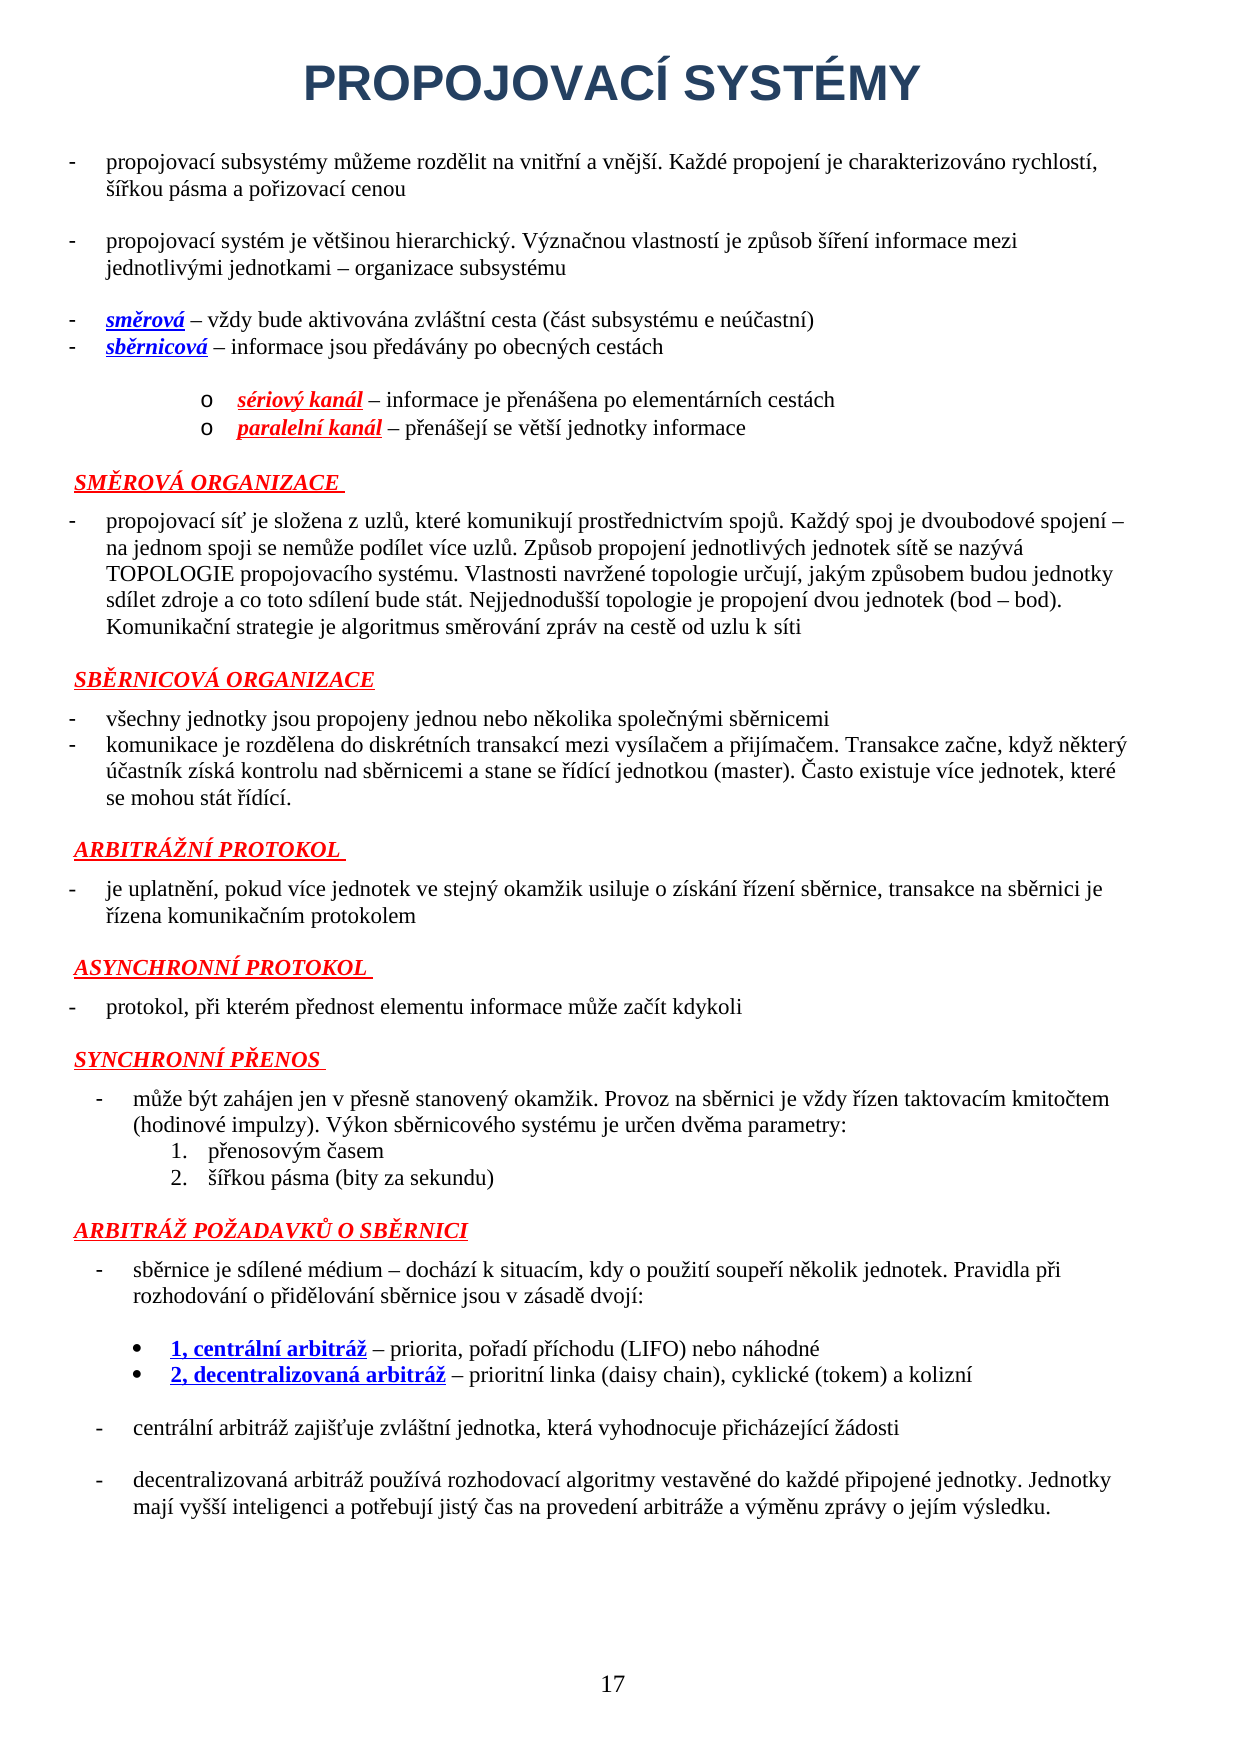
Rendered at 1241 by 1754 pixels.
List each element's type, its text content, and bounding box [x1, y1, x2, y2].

list propojovací systém je většinou hierarchický. Význačnou vlastností je způsob šíření informace mezi jednotlivými jednotkami – organizace subsystému [90, 227, 1137, 280]
list přenosovým časem [170, 1138, 1137, 1164]
list decentralizovaná arbitráž používá rozhodovací algoritmy vestavěné do každé připojené jednotky. Jednotky mají vyšší inteligenci a potřebují jistý čas na provedení arbitráže a výměnu zprávy o jejím výsledku. [95, 1466, 1137, 1519]
list všechny jednotky jsou propojeny jednou nebo několika společnými sběrnicemi [90, 704, 1137, 731]
list komunikace je rozdělena do diskrétních transakcí mezi vysílačem a přijímačem. Transakce začne, když některý účastník získá kontrolu nad sběrnicemi a stane se řídící jednotkou (master). Často existuje více jednotek, které se mohou stát řídící. [90, 731, 1137, 810]
list 2, decentralizovaná arbitráž – prioritní linka (daisy chain), cyklické (tokem) a kolizní [133, 1361, 1093, 1387]
text SBĚRNICOVÁ ORGANIZACE [74, 666, 1151, 692]
text ARBITRÁŽ POŽADAVKŮ O SBĚRNICI [74, 1217, 1151, 1243]
list propojovací subsystémy můžeme rozdělit na vnitřní a vnější. Každé propojení je charakterizováno rychlostí, šířkou pásma a pořizovací cenou [90, 148, 1137, 201]
list paralelní kanál – přenášejí se větší jednotky informace [222, 414, 1137, 442]
text SYNCHRONNÍ PŘENOS [74, 1046, 1151, 1072]
list směrová – vždy bude aktivována zvláštní cesta (část subsystému e neúčastní) [90, 306, 1137, 333]
list propojovací síť je složena z uzlů, které komunikují prostřednictvím spojů. Každý spoj je dvoubodové spojení – na jednom spoji se nemůže podílet více uzlů. Způsob propojení jednotlivých jednotek sítě se nazývá TOPOLOGIE propojovacího systému. Vlastnosti navržené topologie určují, jakým způsobem budou jednotky sdílet zdroje a co toto sdílení bude stát. Nejjednodušší topologie je propojení dvou jednotek (bod – bod). Komunikační strategie je algoritmus směrování zpráv na cestě od uzlu k síti [90, 507, 1137, 639]
list může být zahájen jen v přesně stanovený okamžik. Provoz na sběrnici je vždy řízen taktovacím kmitočtem (hodinové impulzy). Výkon sběrnicového systému je určen dvěma parametry: [95, 1085, 1137, 1138]
list šířkou pásma (bity za sekundu) [170, 1164, 1137, 1190]
text SMĚROVÁ ORGANIZACE [74, 468, 1151, 495]
text PROPOJOVACÍ SYSTÉMY [162, 53, 1063, 111]
list sériový kanál – informace je přenášena po elementárních cestách [222, 386, 1137, 414]
list sběrnicová – informace jsou předávány po obecných cestách [90, 333, 1137, 359]
text ARBITRÁŽNÍ PROTOKOL [74, 836, 1151, 863]
list 1, centrální arbitráž – priorita, pořadí příchodu (LIFO) nebo náhodné [133, 1335, 1093, 1361]
list protokol, při kterém přednost elementu informace může začít kdykoli [90, 993, 1137, 1019]
list sběrnice je sdílené médium – dochází k situacím, kdy o použití soupeří několik jednotek. Pravidla při rozhodování o přidělování sběrnice jsou v zásadě dvojí: [95, 1256, 1137, 1308]
list je uplatnění, pokud více jednotek ve stejný okamžik usiluje o získání řízení sběrnice, transakce na sběrnici je řízena komunikačním protokolem [90, 875, 1137, 928]
list centrální arbitráž zajišťuje zvláštní jednotka, která vyhodnocuje přicházející žádosti [95, 1414, 1137, 1440]
text ASYNCHRONNÍ PROTOKOL [74, 954, 1151, 981]
